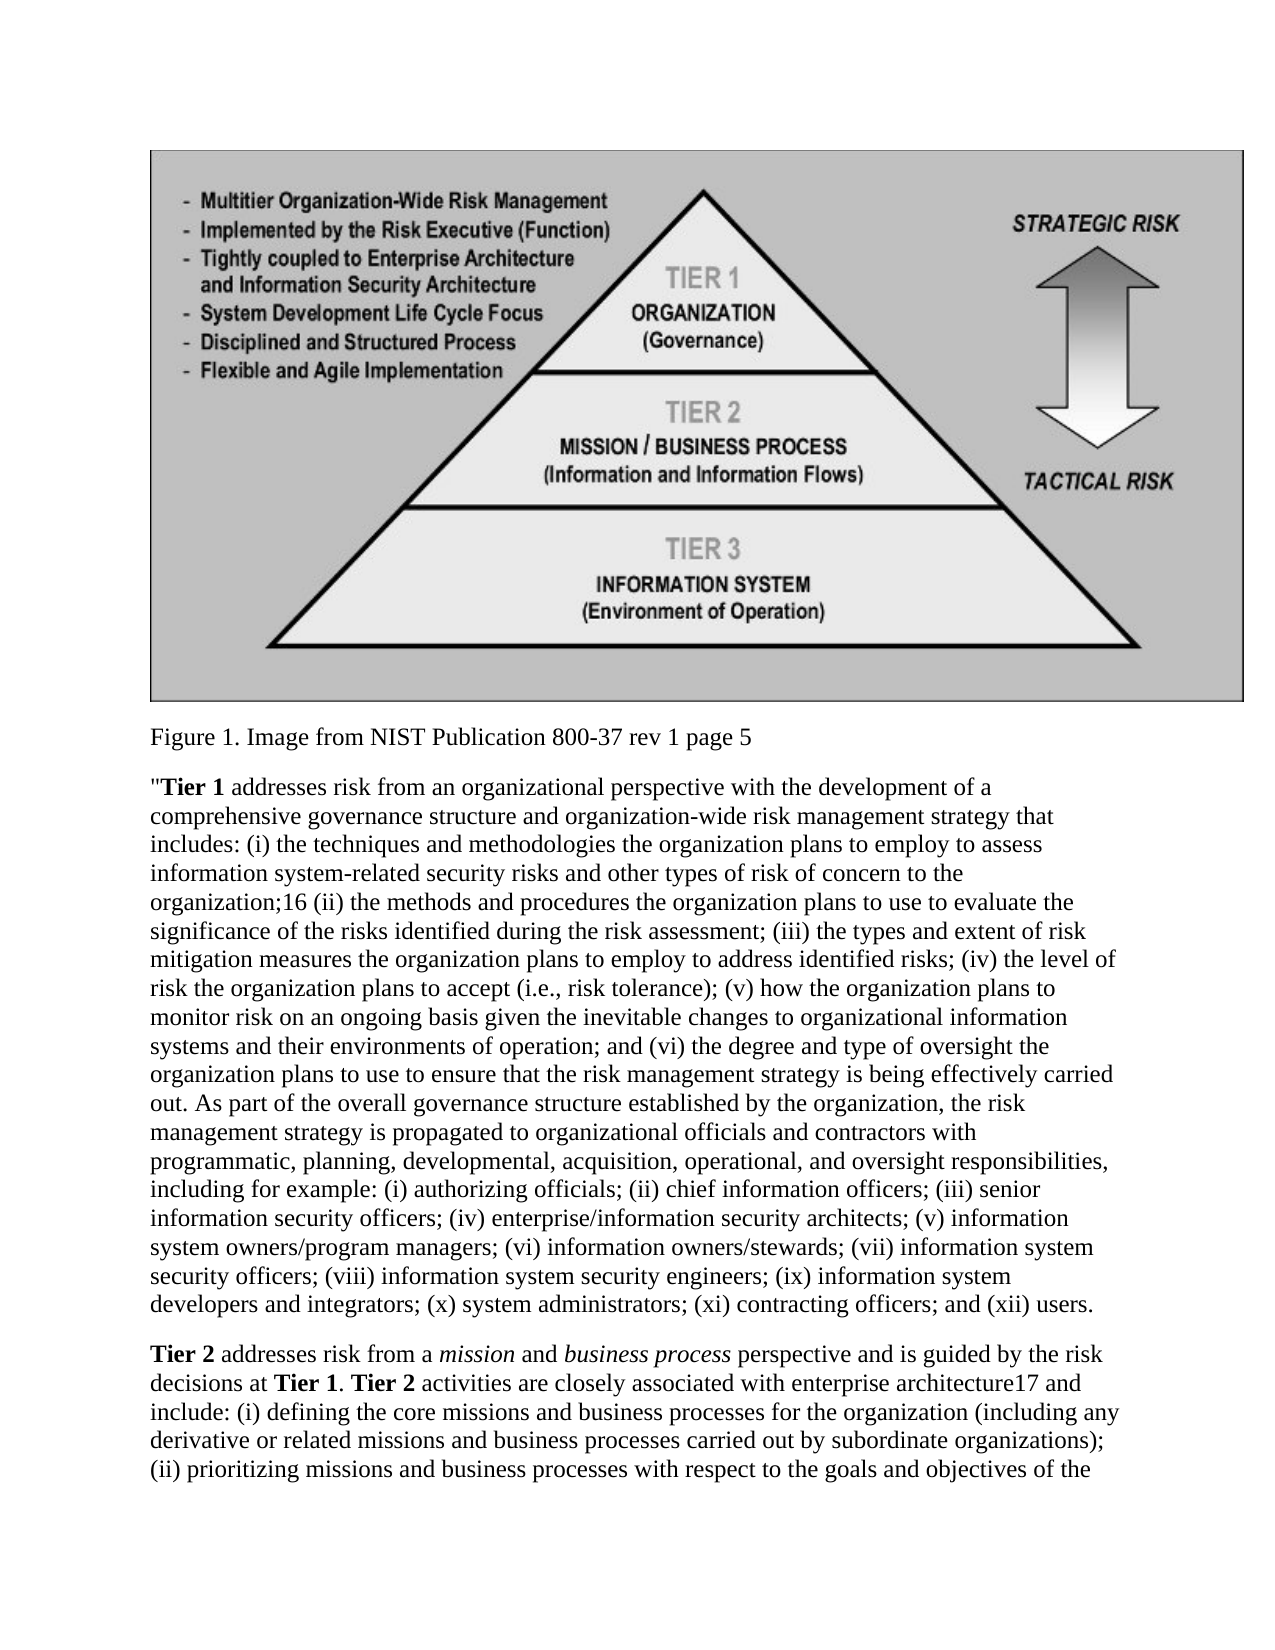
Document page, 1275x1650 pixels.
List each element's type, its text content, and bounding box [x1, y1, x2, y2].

text "Tier 1 addresses risk from an organizational perspective with the development of a comprehensive governance structure and organization-wide risk management strategy that includes: (i) the techniques and methodologies the organization plans to employ to assess information system-related security risks and other types of risk of concern to the organization;16 (ii) the methods and procedures the organization plans to use to evaluate the significance of the risks identified during the risk assessment; (iii) the types and extent of risk mitigation measures the organization plans to employ to address identified risks; (iv) the level of risk the organization plans to accept (i.e., risk tolerance); (v) how the organization plans to monitor risk on an ongoing basis given the inevitable changes to organizational information systems and their environments of operation; and (vi) the degree and type of oversight the organization plans to use to ensure that the risk management strategy is being effectively carried out. As part of the overall governance structure established by the organization, the risk management strategy is propagated to organizational officials and contractors with programmatic, planning, developmental, acquisition, operational, and oversight responsibilities, including for example: (i) authorizing officials; (ii) chief information officers; (iii) senior information security officers; (iv) enterprise/information security architects; (v) information system owners/program managers; (vi) information owners/stewards; (vii) information system security officers; (viii) information system security engineers; (ix) information system developers and integrators; (x) system administrators; (xi) contracting officers; and (xii) users. [150, 772, 1125, 1318]
text Figure 1. Image from NIST Publication 800-37 rev 1 page 5 [150, 722, 1125, 751]
text Tier 2 addresses risk from a mission and business process perspective and is guided by the risk decisions at Tier 1. Tier 2 activities are closely associated with enterprise architecture17 and include: (i) defining the core missions and business processes for the organization (including any derivative or related missions and business processes carried out by subordinate organizations); (ii) prioritizing missions and business processes with respect to the goals and objectives of the [150, 1339, 1125, 1483]
